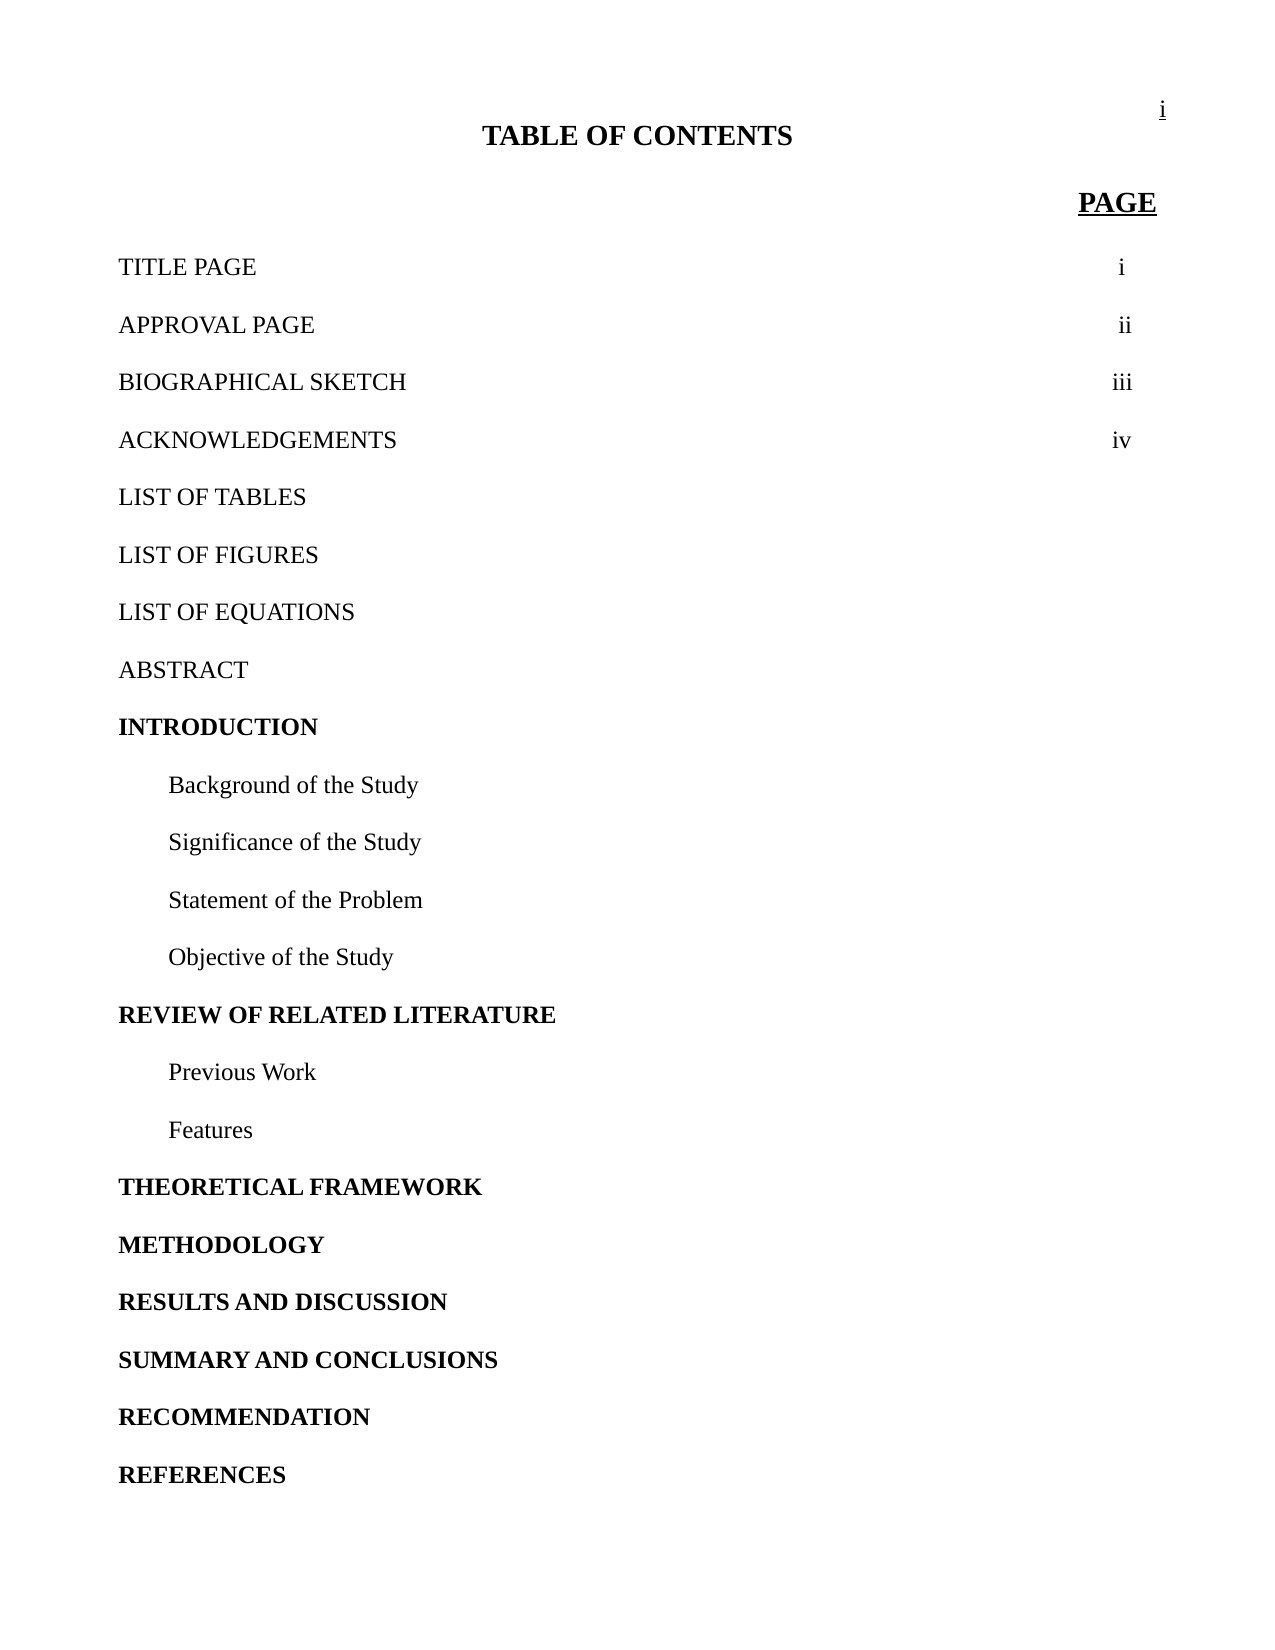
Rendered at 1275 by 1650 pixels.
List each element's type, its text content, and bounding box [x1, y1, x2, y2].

text REFERENCES [118, 1460, 1157, 1488]
text LIST OF TABLES [118, 482, 1157, 511]
text APPROVAL PAGE ii [118, 310, 1157, 338]
text BIOGRAPHICAL SKETCH iii [118, 367, 1157, 396]
text INTRODUCTION [118, 712, 1157, 741]
text THEORETICAL FRAMEWORK [118, 1172, 1157, 1201]
text LIST OF EQUATIONS [118, 597, 1157, 626]
text ACKNOWLEDGEMENTS iv [118, 425, 1157, 453]
text TABLE OF CONTENTS [118, 118, 1157, 152]
text PAGE [118, 185, 1157, 219]
text TITLE PAGE i [118, 252, 1157, 281]
text Previous Work [118, 1057, 1157, 1086]
text Significance of the Study [118, 827, 1157, 856]
text SUMMARY AND CONCLUSIONS [118, 1345, 1157, 1373]
text RESULTS AND DISCUSSION [118, 1287, 1157, 1316]
text Objective of the Study [118, 942, 1157, 971]
text ABSTRACT [118, 655, 1157, 683]
text Features [118, 1115, 1157, 1143]
text RECOMMENDATION [118, 1402, 1157, 1431]
text LIST OF FIGURES [118, 540, 1157, 568]
text REVIEW OF RELATED LITERATURE [118, 1000, 1157, 1028]
text METHODOLOGY [118, 1230, 1157, 1258]
text Background of the Study [118, 770, 1157, 798]
text Statement of the Problem [118, 885, 1157, 913]
